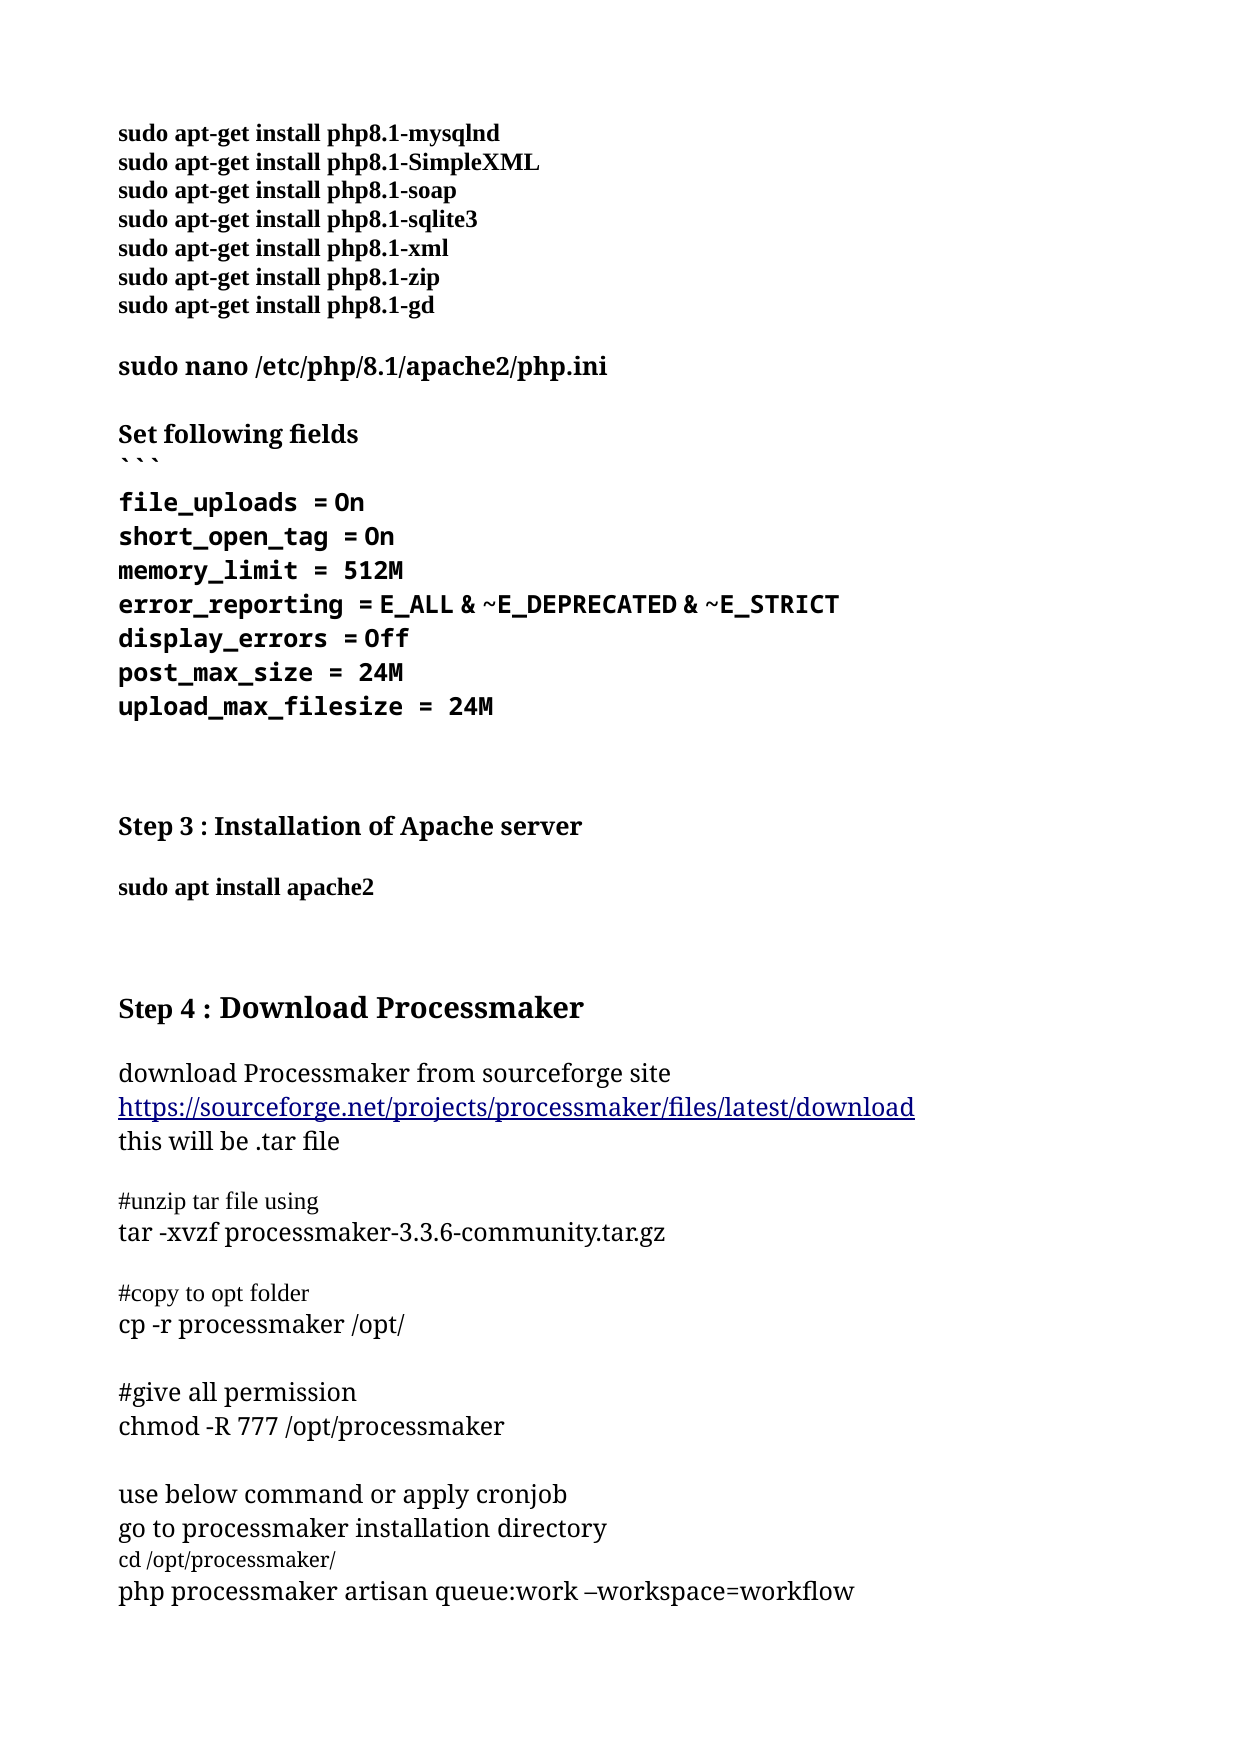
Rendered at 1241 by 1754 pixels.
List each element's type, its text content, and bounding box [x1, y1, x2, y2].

text Set following fields ``` file_uploads = On short_open_tag = On memory_limit = 512M error_reporting = E_ALL & ~E_DEPRECATED & ~E_STRICT display_errors = Off post_max_size = 24M upload_max_filesize = 24M [118, 416, 1122, 723]
text cp -r processmaker /opt/ [118, 1307, 1122, 1341]
text #copy to opt folder [118, 1278, 1122, 1307]
text sudo apt-get install php8.1-xml [118, 233, 1122, 262]
text sudo apt-get install php8.1-mysqlnd [118, 118, 1122, 147]
text sudo apt install apache2 [118, 872, 1122, 901]
text chmod -R 777 /opt/processmaker [118, 1409, 1122, 1443]
text sudo apt-get install php8.1-gd [118, 291, 1122, 319]
text #give all permission [118, 1375, 1122, 1409]
text download Processmaker from sourceforge site [118, 1055, 1122, 1089]
text go to processmaker installation directory [118, 1511, 1122, 1545]
text sudo nano /etc/php/8.1/apache2/php.ini [118, 348, 1122, 382]
text sudo apt-get install php8.1-zip [118, 262, 1122, 291]
text Step 3 : Installation of Apache server [118, 809, 1122, 843]
text https://sourceforge.net/projects/processmaker/files/latest/download [118, 1089, 1122, 1123]
text sudo apt-get install php8.1-soap [118, 176, 1122, 204]
text tar -xvzf processmaker-3.3.6-community.tar.gz [118, 1215, 1122, 1249]
text #unzip tar file using [118, 1186, 1122, 1215]
text sudo apt-get install php8.1-sqlite3 [118, 204, 1122, 233]
text this will be .tar file [118, 1123, 1122, 1157]
text Step 4 : Download Processmaker [118, 987, 1122, 1027]
text cd /opt/processmaker/ [118, 1545, 1122, 1573]
text sudo apt-get install php8.1-SimpleXML [118, 147, 1122, 176]
text use below command or apply cronjob [118, 1477, 1122, 1511]
text php processmaker artisan queue:work –workspace=workflow [118, 1573, 1122, 1607]
